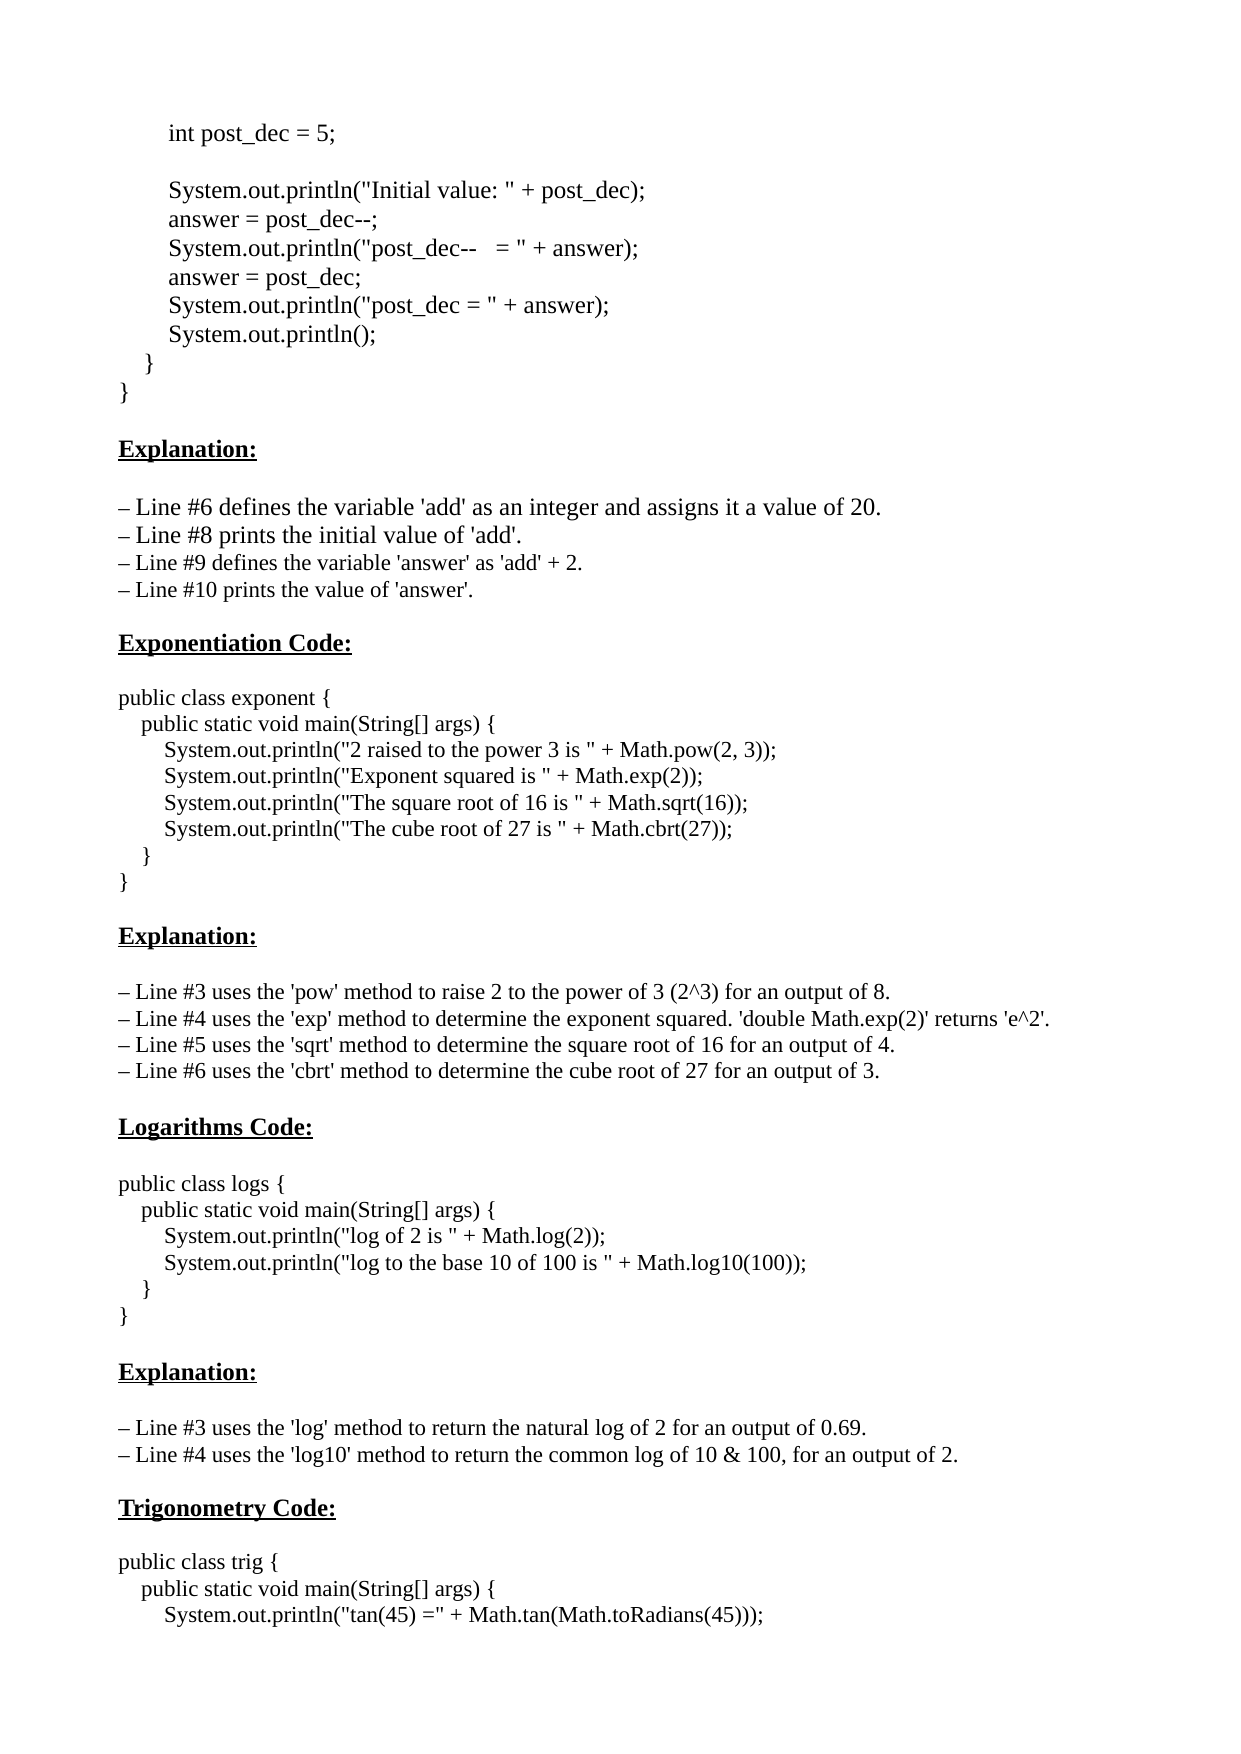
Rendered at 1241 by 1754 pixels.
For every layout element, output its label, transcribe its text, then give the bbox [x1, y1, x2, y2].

text public class logs { [118, 1170, 1122, 1196]
text System.out.println("log to the base 10 of 100 is " + Math.log10(100)); [118, 1249, 1122, 1275]
text – Line #8 prints the initial value of 'add'. [118, 521, 1122, 549]
text – Line #6 defines the variable 'add' as an integer and assigns it a value of 20. [118, 492, 1122, 521]
text – Line #3 uses the 'pow' method to raise 2 to the power of 3 (2^3) for an output of 8. [118, 978, 1122, 1004]
text System.out.println("2 raised to the power 3 is " + Math.pow(2, 3)); [118, 736, 1122, 763]
text System.out.println("Exponent squared is " + Math.exp(2)); [118, 763, 1122, 789]
text Logarithms Code: [118, 1112, 1122, 1141]
text answer = post_dec; [118, 262, 1122, 291]
text int post_dec = 5; [118, 118, 1122, 147]
text } [118, 377, 1122, 406]
text – Line #10 prints the value of 'answer'. [118, 576, 1122, 602]
text public static void main(String[] args) { [118, 710, 1122, 736]
text System.out.println(); [118, 319, 1122, 348]
text Explanation: [118, 1357, 1122, 1386]
text } [118, 868, 1122, 894]
text Explanation: [118, 434, 1122, 463]
text – Line #3 uses the 'log' method to return the natural log of 2 for an output of 0.69. [118, 1414, 1122, 1441]
text public class trig { [118, 1548, 1122, 1575]
text – Line #4 uses the 'log10' method to return the common log of 10 & 100, for an output of 2. [118, 1441, 1122, 1467]
text System.out.println("post_dec-- = " + answer); [118, 233, 1122, 262]
text } [118, 1275, 1122, 1302]
text } [118, 348, 1122, 377]
text public class exponent { [118, 683, 1122, 710]
text System.out.println("post_dec = " + answer); [118, 291, 1122, 319]
text System.out.println("The cube root of 27 is " + Math.cbrt(27)); [118, 815, 1122, 842]
text System.out.println("tan(45) =" + Math.tan(Math.toRadians(45))); [118, 1601, 1122, 1627]
text – Line #9 defines the variable 'answer' as 'add' + 2. [118, 549, 1122, 576]
text } [118, 1302, 1122, 1328]
text public static void main(String[] args) { [118, 1196, 1122, 1223]
text Trigonometry Code: [118, 1493, 1122, 1522]
text – Line #4 uses the 'exp' method to determine the exponent squared. 'double Math.exp(2)' returns 'e^2'. [118, 1004, 1122, 1031]
text – Line #6 uses the 'cbrt' method to determine the cube root of 27 for an output of 3. [118, 1057, 1122, 1084]
text System.out.println("log of 2 is " + Math.log(2)); [118, 1223, 1122, 1249]
text – Line #5 uses the 'sqrt' method to determine the square root of 16 for an output of 4. [118, 1031, 1122, 1057]
text } [118, 842, 1122, 868]
text Explanation: [118, 921, 1122, 949]
text answer = post_dec--; [118, 204, 1122, 233]
text System.out.println("Initial value: " + post_dec); [118, 176, 1122, 204]
text Exponentiation Code: [118, 628, 1122, 657]
text public static void main(String[] args) { [118, 1575, 1122, 1601]
text System.out.println("The square root of 16 is " + Math.sqrt(16)); [118, 789, 1122, 815]
